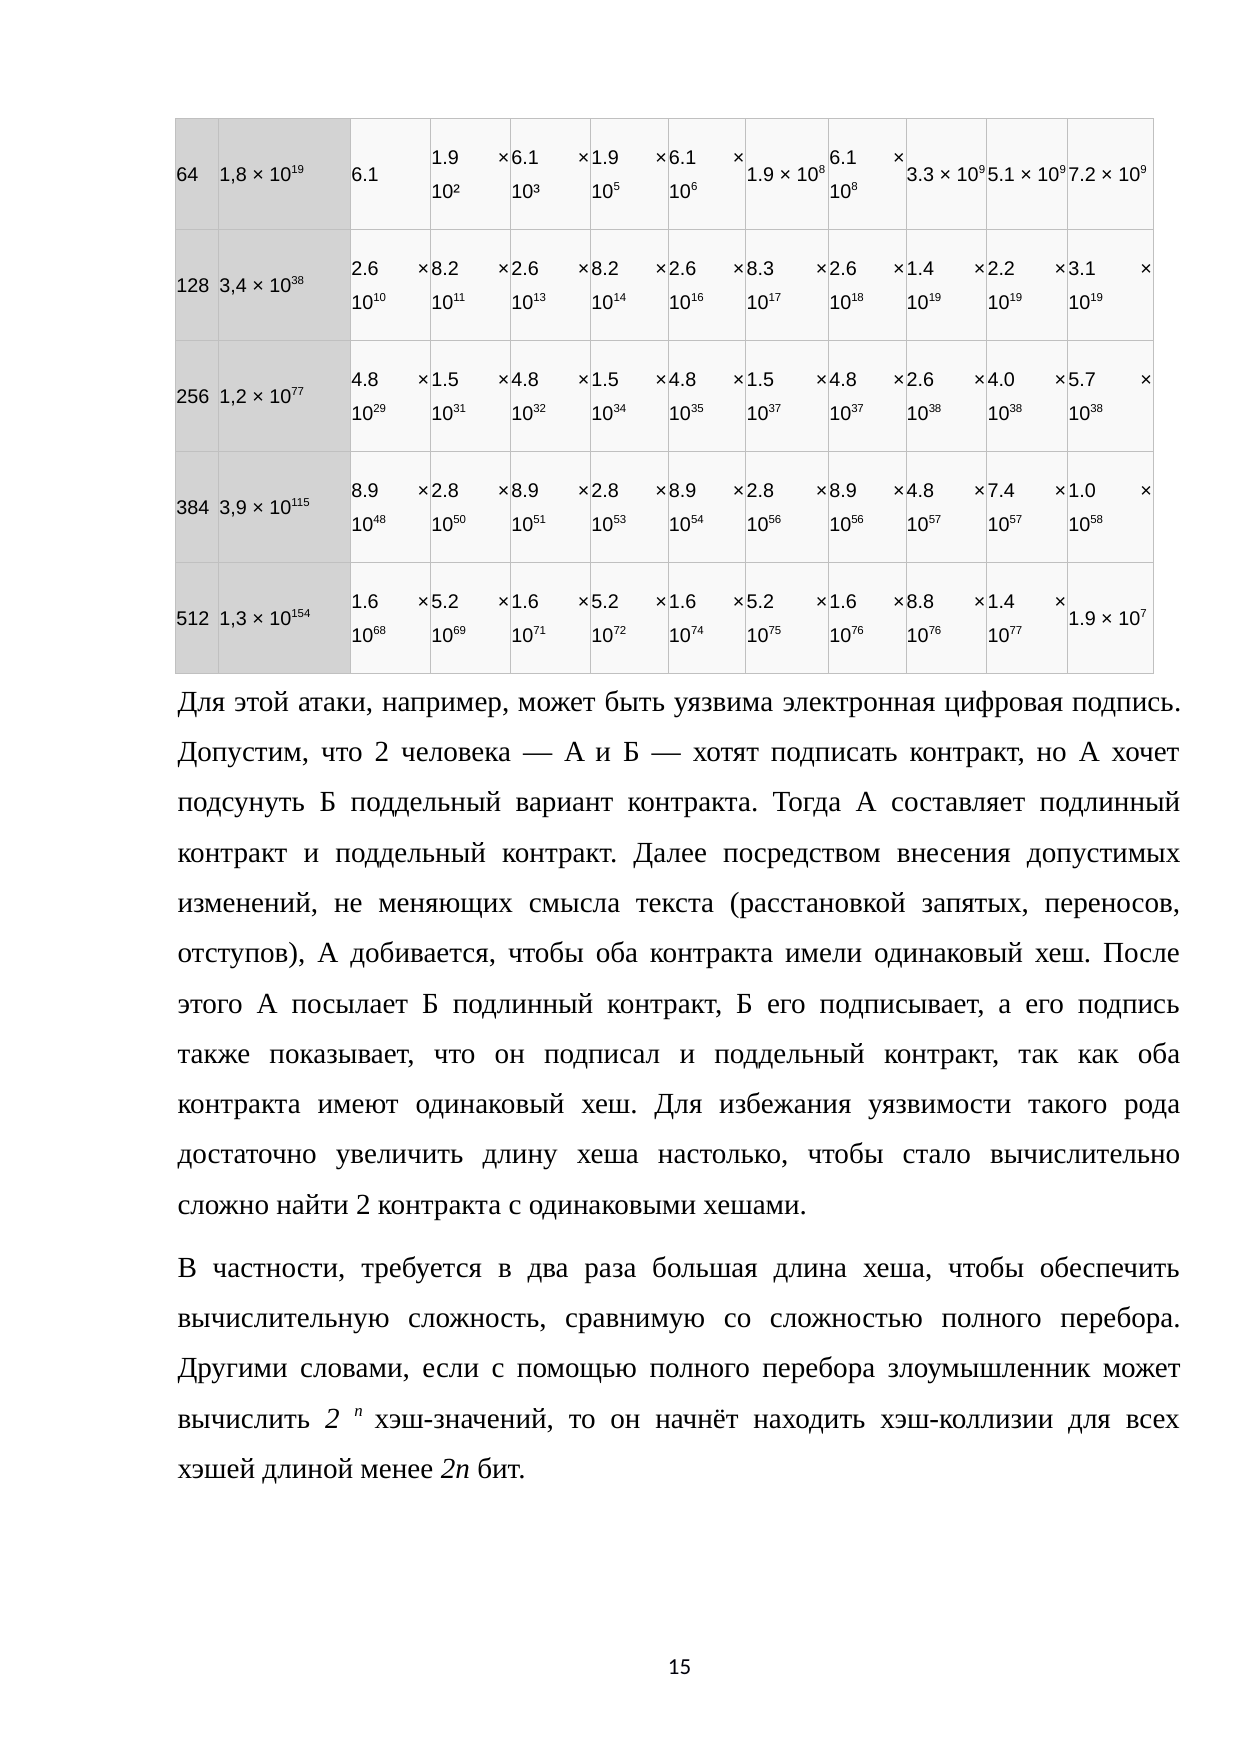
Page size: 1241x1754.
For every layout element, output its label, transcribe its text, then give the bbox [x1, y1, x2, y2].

table_cell 8.3 × 1017 [746, 230, 828, 340]
table_cell 2.8 × 1050 [431, 452, 510, 562]
table_cell 8.2 × 1011 [431, 230, 510, 340]
text В частности, требуется в два раза большая длина хеша, чтобы обеспечить вычислительную сложность, сравнимую со сложностью полного перебора. Другими словами, если с помощью полного перебора злоумышленник может вычислить 2 n хэш-значений, то он начнёт находить хэш-коллизии для всех хэшей длиной менее 2n бит. [177, 1250, 1181, 1484]
table_cell 6.1 [351, 119, 430, 229]
table_cell 1.6 × 1068 [351, 563, 430, 673]
table_cell 8.9 × 1051 [511, 452, 590, 562]
table_cell 1,8 × 1019 [219, 119, 350, 229]
table_cell 8.2 × 1014 [591, 230, 668, 340]
table_cell 1.9 × 107 [1068, 563, 1153, 673]
table_cell 512 [176, 563, 218, 673]
table_cell 384 [176, 452, 218, 562]
table_cell 4.0 × 1038 [987, 341, 1067, 451]
table_cell 128 [176, 230, 218, 340]
table_cell 5.7 × 1038 [1068, 341, 1153, 451]
table_cell 1.6 × 1071 [511, 563, 590, 673]
table_cell 1.4 × 1077 [987, 563, 1067, 673]
table_cell 2.6 × 1038 [907, 341, 986, 451]
table_cell 8.8 × 1076 [907, 563, 986, 673]
table_cell 8.9 × 1048 [351, 452, 430, 562]
table_cell 5.1 × 109 [987, 119, 1067, 229]
table_cell 4.8 × 1037 [829, 341, 906, 451]
table_cell 2.6 × 1016 [669, 230, 745, 340]
table_cell 2.6 × 1018 [829, 230, 906, 340]
table_cell 4.8 × 1035 [669, 341, 745, 451]
table_cell 8.9 × 1054 [669, 452, 745, 562]
table_cell 1.0 × 1058 [1068, 452, 1153, 562]
text Для этой атаки, например, может быть уязвима электронная цифровая подпись. Допустим, что 2 человека — A и Б — хотят подписать контракт, но А хочет подсунуть Б поддельный вариант контракта. Тогда А составляет подлинный контракт и поддельный контракт. Далее посредством внесения допустимых изменений, не меняющих смысла текста (расстановкой запятых, переносов, отступов), А добивается, чтобы оба контракта имели одинаковый хеш. После этого А посылает Б подлинный контракт, Б его подписывает, а его подпись также показывает, что он подписал и поддельный контракт, так как оба контракта имеют одинаковый хеш. Для избежания уязвимости такого рода достаточно увеличить длину хеша настолько, чтобы стало вычислительно сложно найти 2 контракта с одинаковыми хешами. [177, 684, 1181, 1221]
table_cell 1.9 × 105 [591, 119, 668, 229]
table_cell 3.3 × 109 [907, 119, 986, 229]
table_cell 1,2 × 1077 [219, 341, 350, 451]
table_cell 1.5 × 1037 [746, 341, 828, 451]
table_cell 2.2 × 1019 [987, 230, 1067, 340]
table_cell 2.6 × 1013 [511, 230, 590, 340]
table_cell 5.2 × 1069 [431, 563, 510, 673]
table_cell 6.1 × 10³ [511, 119, 590, 229]
table_cell 256 [176, 341, 218, 451]
table_cell 1,3 × 10154 [219, 563, 350, 673]
table_cell 1.5 × 1031 [431, 341, 510, 451]
table_cell 1.9 × 10² [431, 119, 510, 229]
table_cell 2.6 × 1010 [351, 230, 430, 340]
table_cell 1.4 × 1019 [907, 230, 986, 340]
table_cell 7.4 × 1057 [987, 452, 1067, 562]
table_cell 2.8 × 1056 [746, 452, 828, 562]
table_cell 6.1 × 106 [669, 119, 745, 229]
table_cell 4.8 × 1032 [511, 341, 590, 451]
table_cell 3,9 × 10115 [219, 452, 350, 562]
table_cell 2.8 × 1053 [591, 452, 668, 562]
table_cell 1.6 × 1076 [829, 563, 906, 673]
table_cell 5.2 × 1075 [746, 563, 828, 673]
table_cell 3,4 × 1038 [219, 230, 350, 340]
table_cell 1.5 × 1034 [591, 341, 668, 451]
table_cell 6.1 × 108 [829, 119, 906, 229]
table_cell 1.9 × 108 [746, 119, 828, 229]
table_cell 8.9 × 1056 [829, 452, 906, 562]
table_cell 4.8 × 1057 [907, 452, 986, 562]
table_cell 4.8 × 1029 [351, 341, 430, 451]
table_cell 7.2 × 109 [1068, 119, 1153, 229]
table_cell 3.1 × 1019 [1068, 230, 1153, 340]
table_cell 5.2 × 1072 [591, 563, 668, 673]
table_cell 1.6 × 1074 [669, 563, 745, 673]
table_cell 64 [176, 119, 218, 229]
